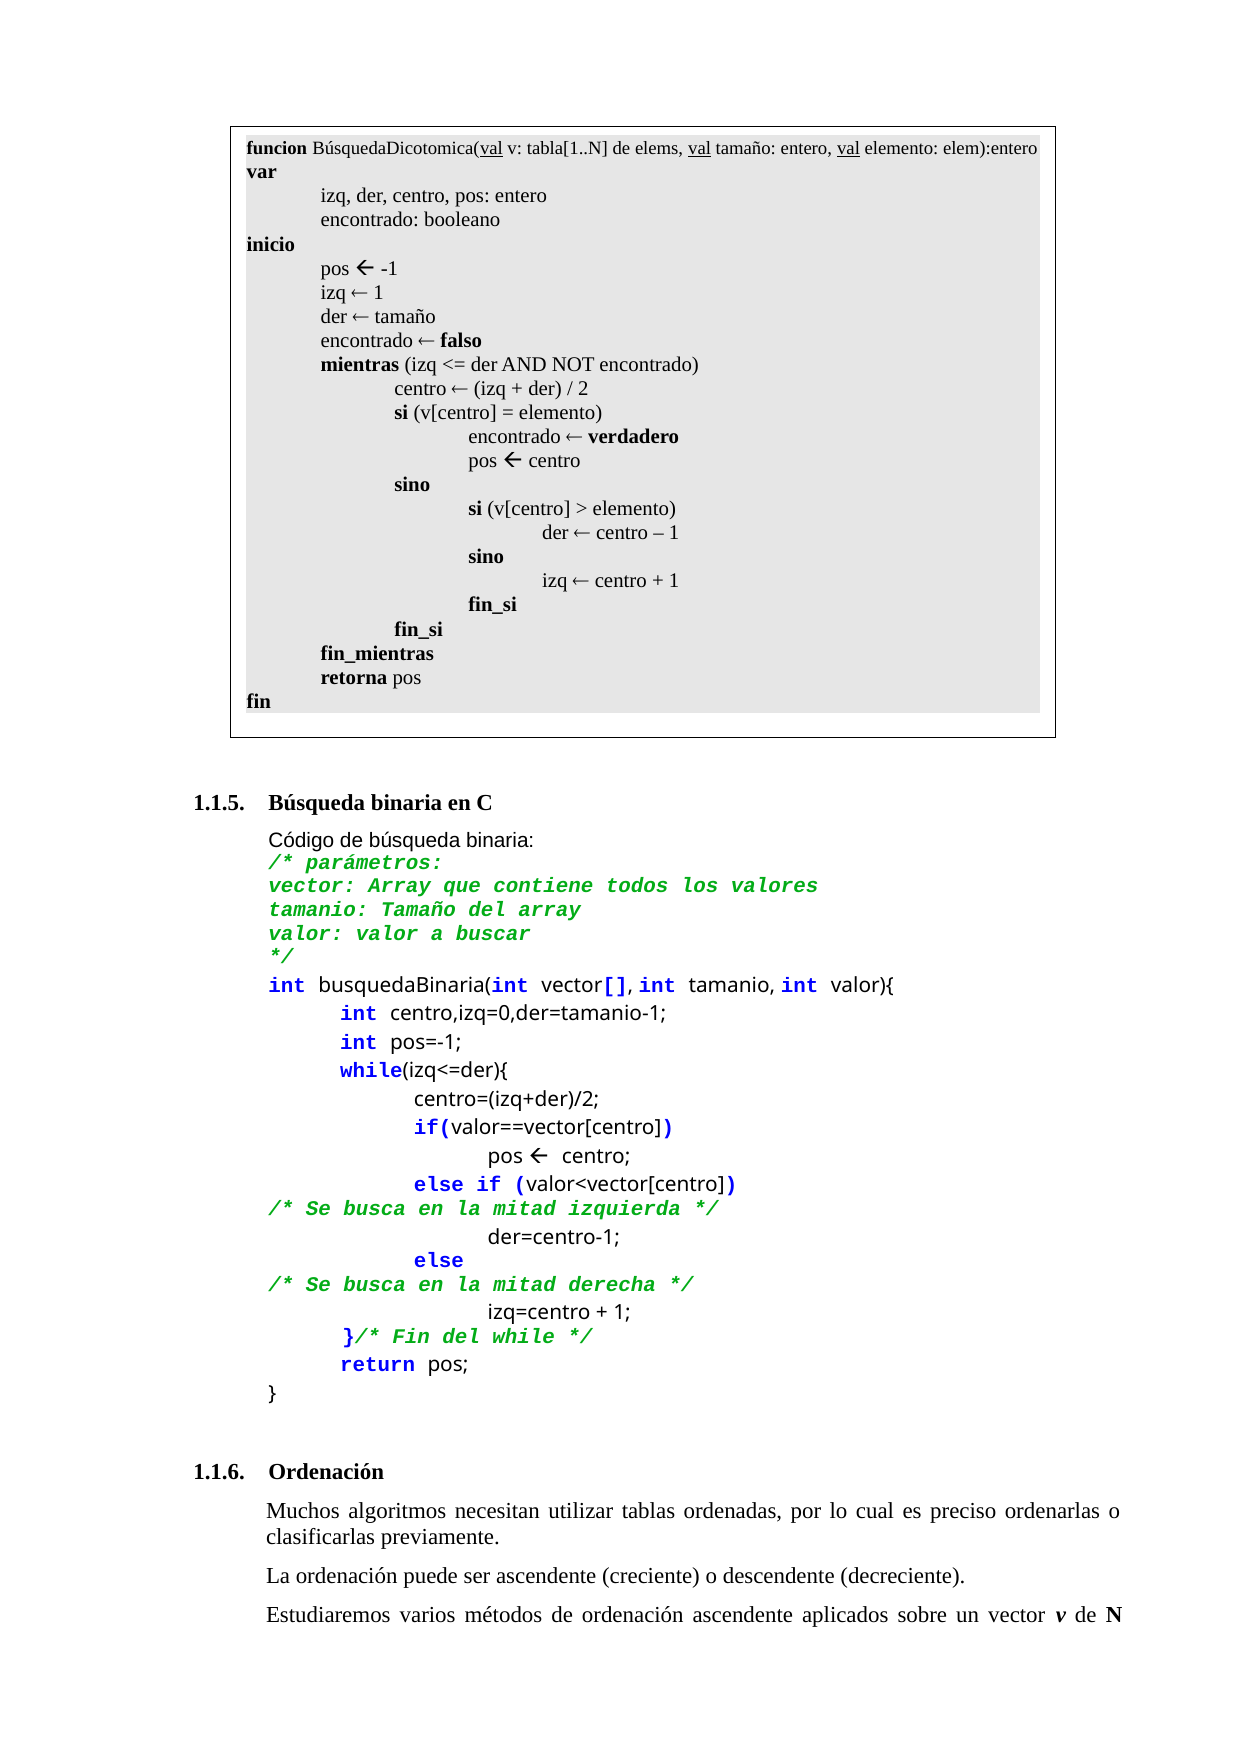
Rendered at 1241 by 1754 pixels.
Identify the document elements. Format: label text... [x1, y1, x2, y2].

text encontrado  falso [246, 328, 1040, 352]
text pos  -1 [246, 256, 1040, 279]
text return pos; [268, 1349, 1122, 1378]
text var [246, 159, 1040, 183]
text int pos=-1; [268, 1027, 1122, 1056]
text fin_si [246, 616, 1040, 641]
text }/* Fin del while */ [342, 1326, 1122, 1349]
text funcion BúsquedaDicotomica(val v: tabla[1..N] de elems, val tamaño: entero, val elemento: elem):entero [246, 135, 1040, 159]
text } [268, 1378, 1122, 1407]
text mientras (izq <= der AND NOT encontrado) [246, 352, 1040, 376]
list Ordenación [193, 1458, 1122, 1484]
text izq  1 [246, 279, 1040, 304]
text valor: valor a buscar [268, 923, 1122, 946]
text if(valor==vector[centro]) [342, 1112, 1122, 1141]
text fin_mientras [246, 641, 1040, 664]
text inicio [246, 231, 1040, 256]
text int busquedaBinaria(int vector[], int tamanio, int valor){ [268, 970, 1122, 998]
text Muchos algoritmos necesitan utilizar tablas ordenadas, por lo cual es preciso ordenarlas o clasificarlas previamente. [266, 1497, 1122, 1549]
text izq=centro + 1; [416, 1297, 1122, 1326]
text Estudiaremos varios métodos de ordenación ascendente aplicados sobre un vector v de N [266, 1601, 1122, 1627]
text si (v[centro] > elemento) [246, 496, 1040, 520]
text */ [268, 946, 1122, 970]
text der  tamaño [246, 304, 1040, 328]
text sino [246, 472, 1040, 496]
text encontrado: booleano [246, 207, 1040, 231]
text der  centro – 1 [246, 520, 1040, 544]
text fin_si [246, 592, 1040, 616]
text Código de búsqueda binaria: [268, 828, 1122, 852]
text encontrado  verdadero [246, 424, 1040, 448]
text centro  (izq + der) / 2 [246, 376, 1040, 400]
list Búsqueda binaria en C [193, 789, 1122, 815]
text /* Se busca en la mitad izquierda */ [268, 1198, 1122, 1222]
text pos  centro [246, 448, 1040, 472]
text int centro,izq=0,der=tamanio-1; [268, 998, 1122, 1027]
text centro=(izq+der)/2; [342, 1084, 1122, 1112]
text retorna pos [246, 664, 1040, 689]
text izq, der, centro, pos: entero [246, 183, 1040, 207]
text pos  centro; [416, 1141, 1122, 1169]
text si (v[centro] = elemento) [246, 400, 1040, 424]
text sino [246, 544, 1040, 568]
text /* parámetros: [268, 852, 1122, 875]
text La ordenación puede ser ascendente (creciente) o descendente (decreciente). [266, 1562, 1122, 1588]
text fin [246, 689, 1040, 713]
text while(izq<=der){ [268, 1056, 1122, 1084]
text tamanio: Tamaño del array [268, 899, 1122, 923]
text izq  centro + 1 [246, 568, 1040, 592]
text der=centro-1; [416, 1222, 1122, 1250]
text vector: Array que contiene todos los valores [268, 875, 1122, 899]
text else if (valor<vector[centro]) [342, 1169, 1122, 1198]
text else [342, 1250, 1122, 1274]
text /* Se busca en la mitad derecha */ [268, 1274, 1122, 1297]
